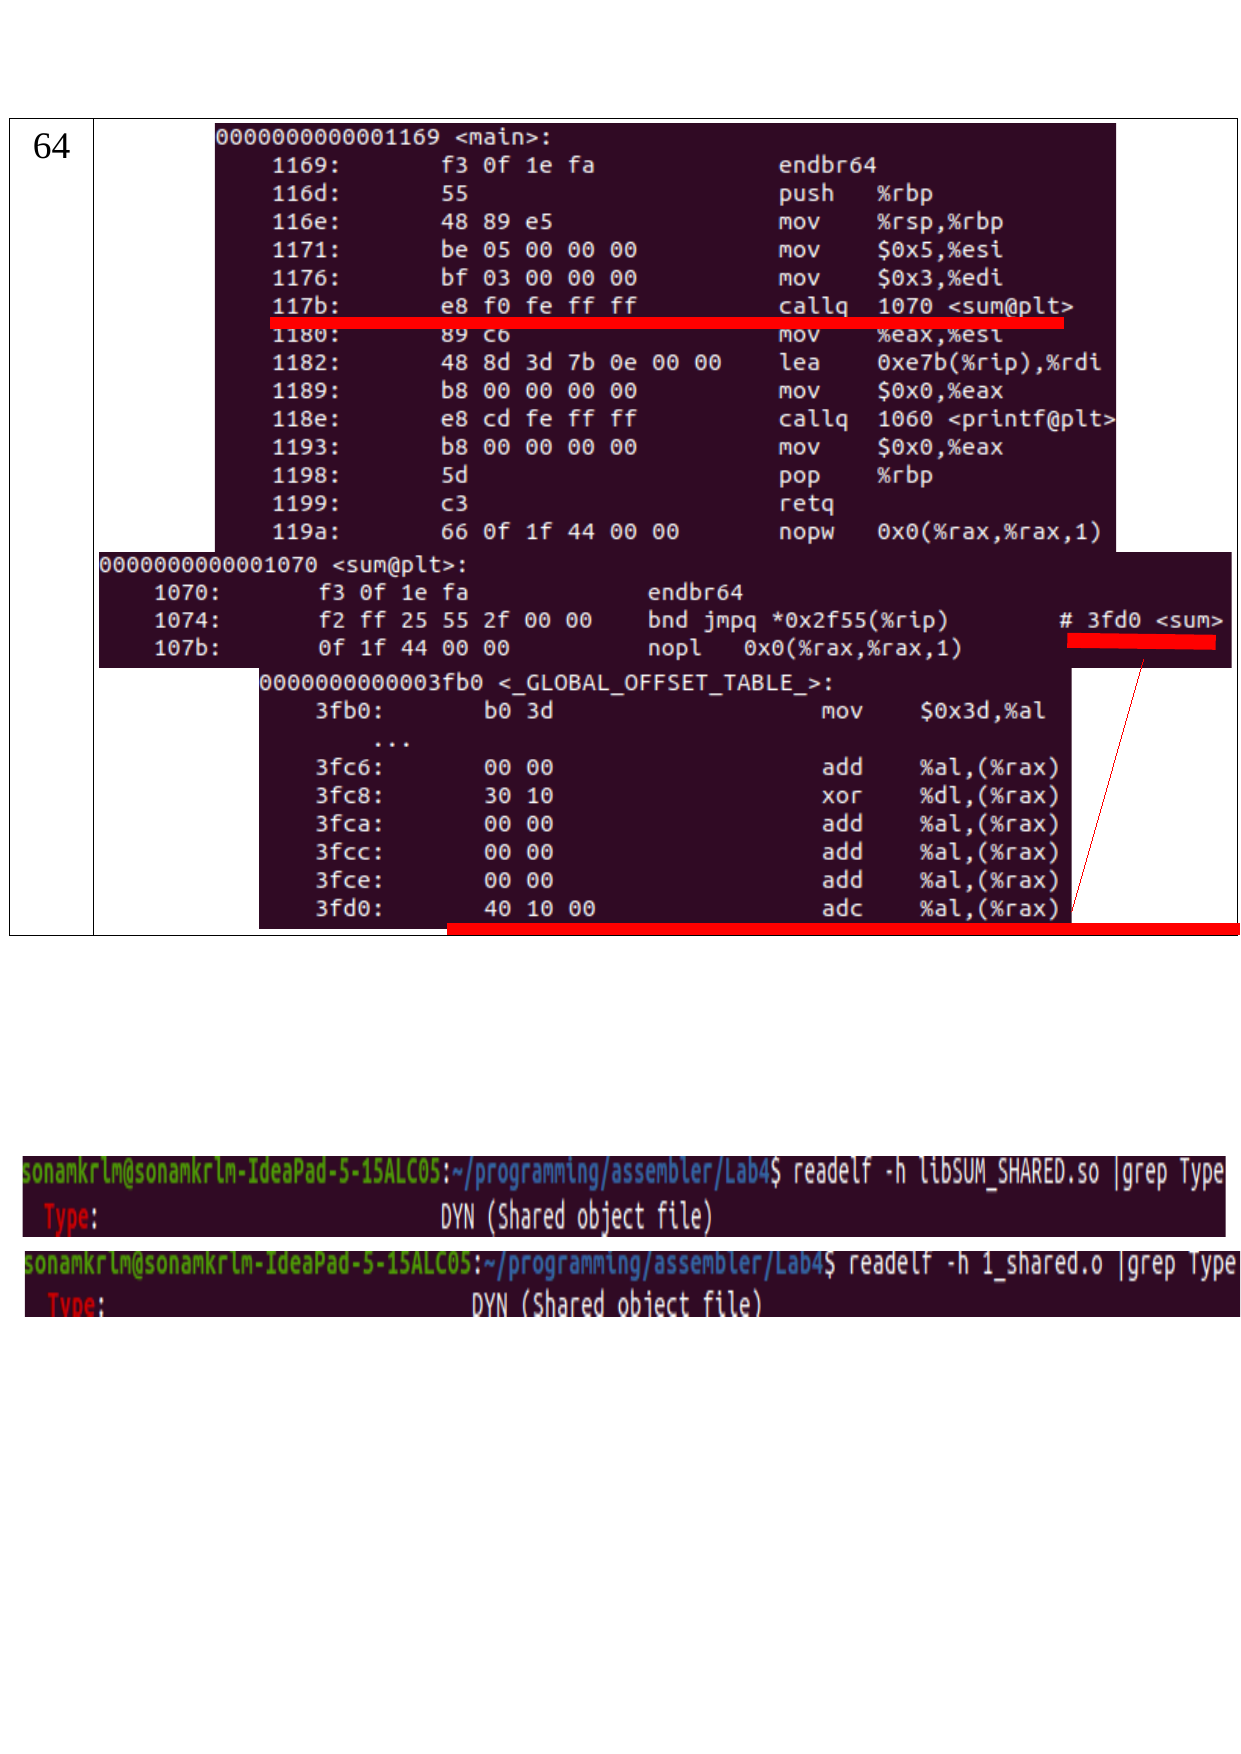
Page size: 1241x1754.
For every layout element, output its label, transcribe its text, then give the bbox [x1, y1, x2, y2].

table_cell 64 [10, 119, 93, 934]
picture [22, 1156, 1226, 1237]
picture [24, 1251, 1240, 1317]
picture [99, 123, 1232, 929]
table_cell [94, 119, 1237, 934]
